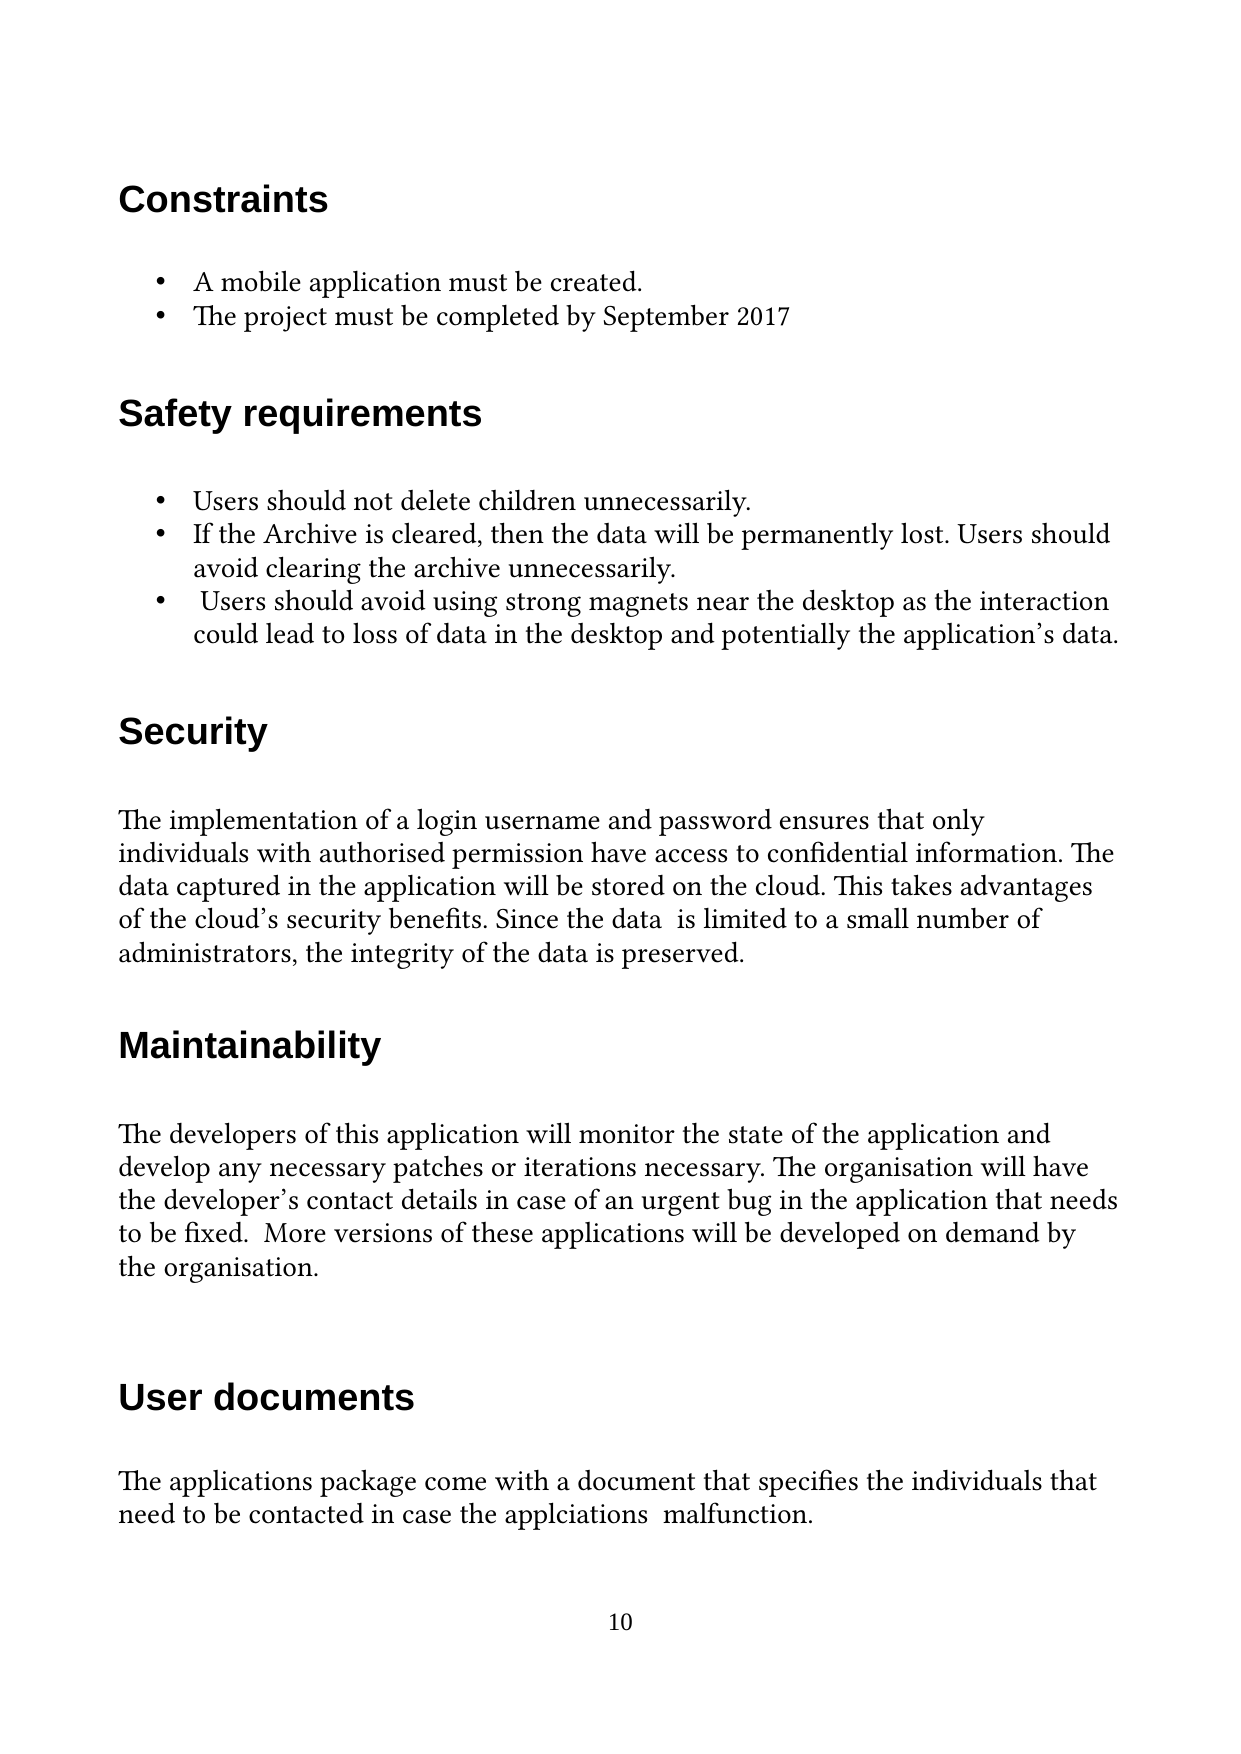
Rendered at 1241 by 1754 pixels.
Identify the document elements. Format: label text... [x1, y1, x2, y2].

subtitle Safety requirements [118, 390, 1122, 434]
text The developers of this application will monitor the state of the application and develop any necessary patches or iterations necessary. The organisation will have the developer’s contact details in case of an urgent bug in the application that needs to be fixed. More versions of these applications will be developed on demand by the organisation. [118, 1117, 1122, 1283]
list Users should not delete children unnecessarily. [156, 484, 1122, 518]
list A mobile application must be created. [156, 266, 1122, 299]
list Users should avoid using strong magnets near the desktop as the interaction could lead to loss of data in the desktop and potentially the application’s data. [156, 584, 1122, 651]
list The project must be completed by September 2017 [156, 299, 1122, 332]
text The applications package come with a document that specifies the individuals that need to be contacted in case the applciations malfunction. [118, 1464, 1122, 1531]
text The implementation of a login username and password ensures that only individuals with authorised permission have access to confidential information. The data captured in the application will be stored on the cloud. This takes advantages of the cloud’s security benefits. Since the data is limited to a small number of administrators, the integrity of the data is preserved. [118, 803, 1122, 969]
subtitle Security [118, 709, 1122, 753]
subtitle User documents [118, 1375, 1122, 1418]
list If the Archive is cleared, then the data will be permanently lost. Users should avoid clearing the archive unnecessarily. [156, 518, 1122, 584]
subtitle Maintainability [118, 1023, 1122, 1067]
subtitle Constraints [118, 176, 1122, 220]
